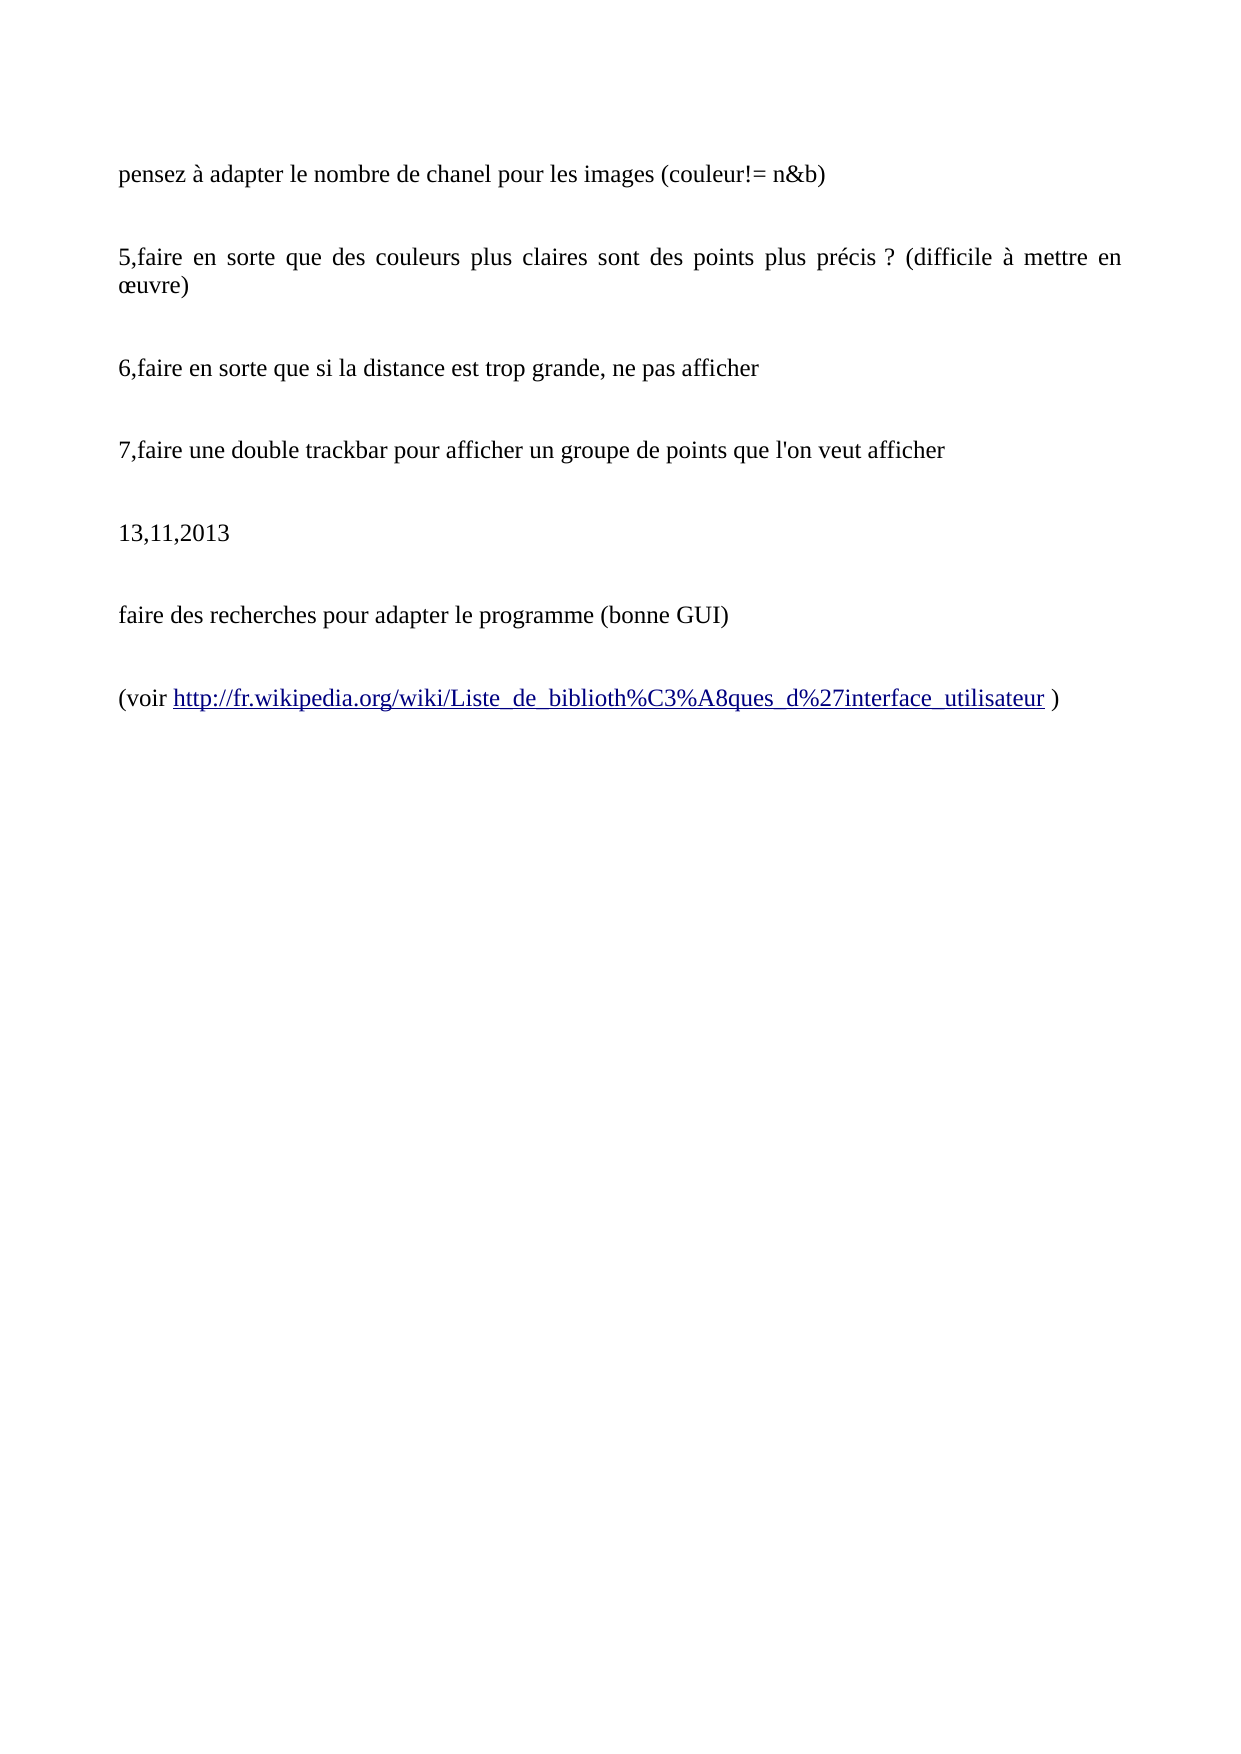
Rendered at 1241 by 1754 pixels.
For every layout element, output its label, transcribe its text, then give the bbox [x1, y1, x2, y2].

text 6,faire en sorte que si la distance est trop grande, ne pas afficher [118, 353, 1122, 382]
text pensez à adapter le nombre de chanel pour les images (couleur!= n&b) [118, 159, 1122, 188]
text (voir http://fr.wikipedia.org/wiki/Liste_de_biblioth%C3%A8ques_d%27interface_utilisateur ) [118, 683, 1122, 712]
text 7,faire une double trackbar pour afficher un groupe de points que l'on veut afficher [118, 436, 1122, 464]
text faire des recherches pour adapter le programme (bonne GUI) [118, 601, 1122, 629]
text 5,faire en sorte que des couleurs plus claires sont des points plus précis ? (difficile à mettre en œuvre) [118, 242, 1122, 299]
text 13,11,2013 [118, 518, 1122, 547]
